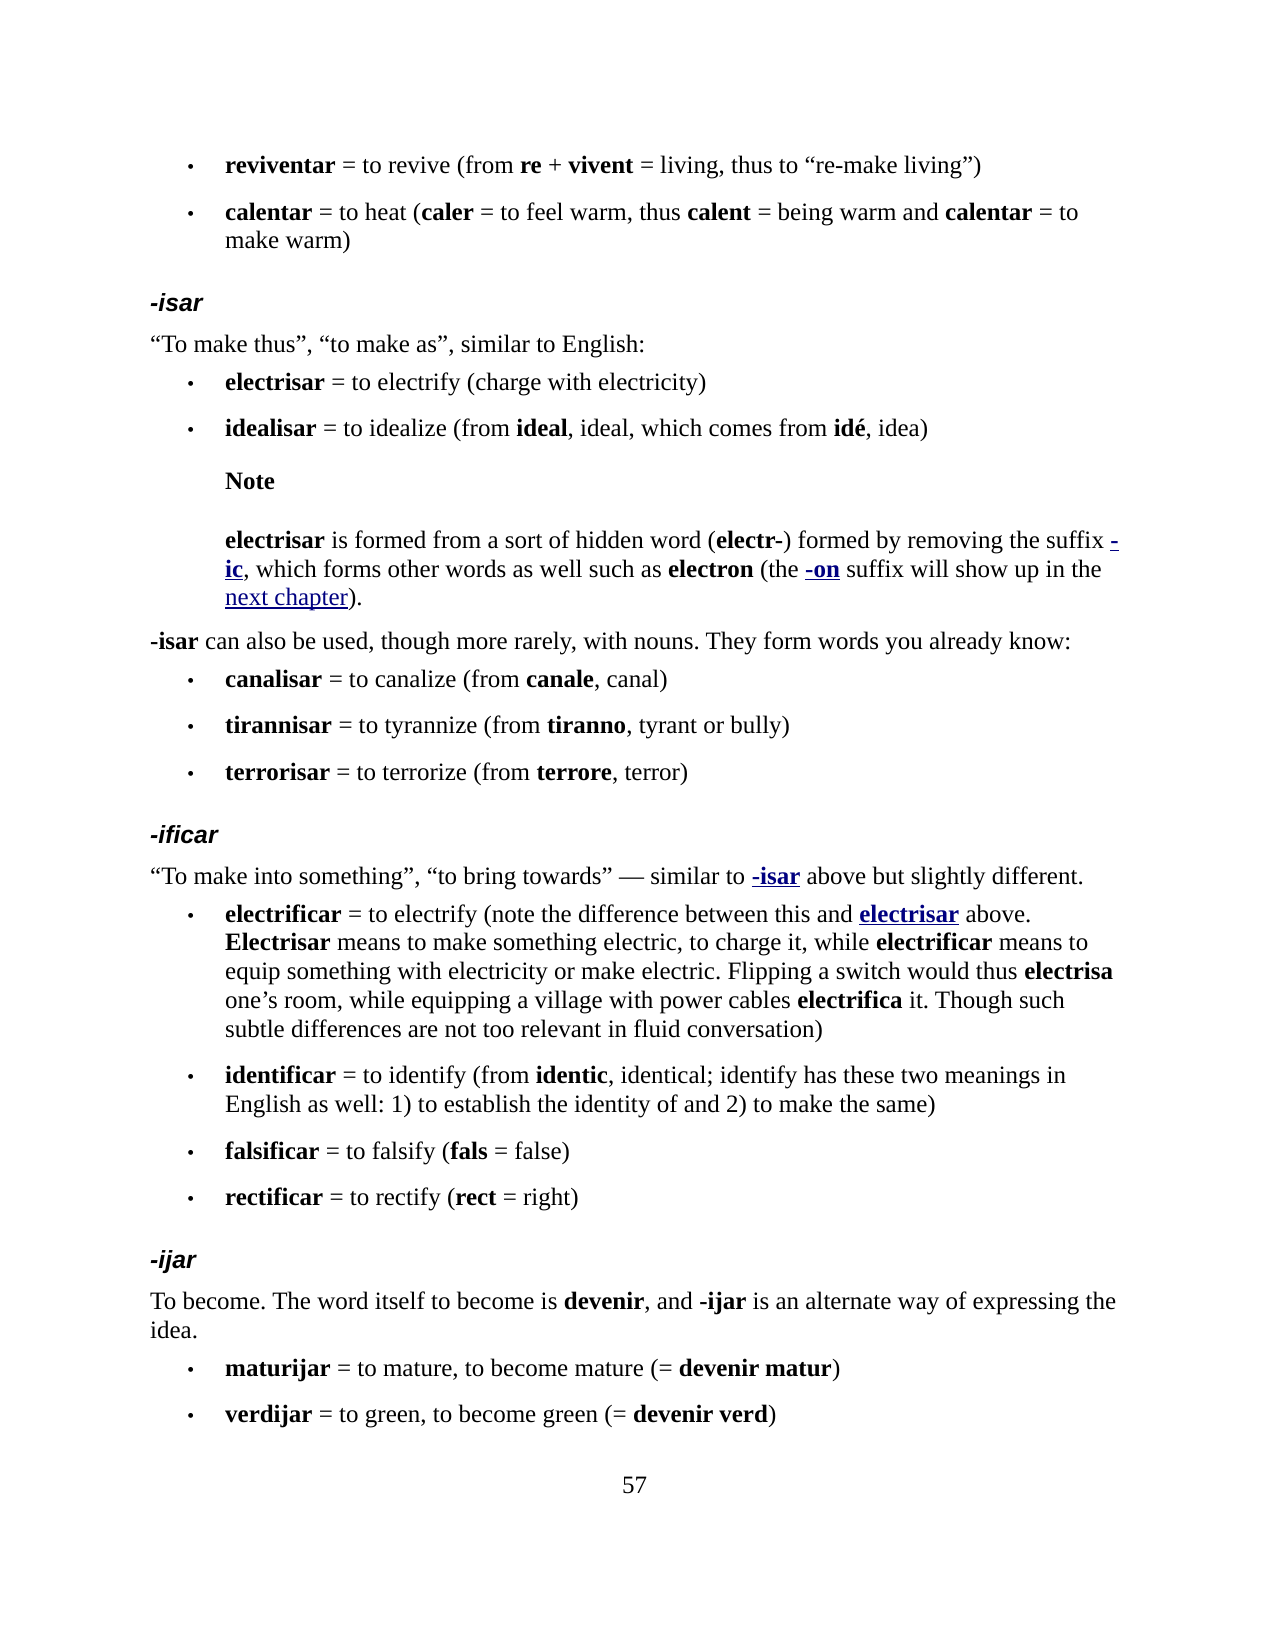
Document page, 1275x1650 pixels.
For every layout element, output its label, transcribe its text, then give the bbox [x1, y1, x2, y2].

list identificar = to identify (from identic, identical; identify has these two meanings in English as well: 1) to establish the identity of and 2) to make the same) [187, 1060, 1125, 1118]
text “To make thus”, “to make as”, similar to English: [150, 329, 1125, 358]
text -isar can also be used, though more rarely, with nouns. They form words you already know: [150, 626, 1125, 655]
text To become. The word itself to become is devenir, and -ijar is an alternate way of expressing the idea. [150, 1286, 1125, 1344]
list terrorisar = to terrorize (from terrore, terror) [187, 757, 1125, 786]
list maturijar = to mature, to become mature (= devenir matur) [187, 1353, 1125, 1381]
list canalisar = to canalize (from canale, canal) [187, 664, 1125, 693]
list reviventar = to revive (from re + vivent = living, thus to “re-make living”) [187, 150, 1125, 179]
list verdijar = to green, to become green (= devenir verd) [187, 1399, 1125, 1428]
list rectificar = to rectify (rect = right) [187, 1182, 1125, 1211]
list electrisar = to electrify (charge with electricity) [187, 367, 1125, 396]
list idealisar = to idealize (from ideal, ideal, which comes from idé, idea) [187, 413, 1125, 442]
text “To make into something”, “to bring towards” — similar to -isar above but slightly different. [150, 861, 1125, 890]
subtitle -ificar [150, 820, 1125, 848]
subtitle -isar [150, 288, 1125, 317]
list calentar = to heat (caler = to feel warm, thus calent = being warm and calentar = to make warm) [187, 197, 1125, 254]
text electrisar is formed from a sort of hidden word (electr-) formed by removing the suffix -ic, which forms other words as well such as electron (the -on suffix will show up in the next chapter). [225, 525, 1125, 611]
subtitle -ijar [150, 1245, 1125, 1274]
text Note [225, 466, 1125, 495]
list electrificar = to electrify (note the difference between this and electrisar above. Electrisar means to make something electric, to charge it, while electrificar means to equip something with electricity or make electric. Flipping a switch would thus electrisa one’s room, while equipping a village with power cables electrifica it. Though such subtle differences are not too relevant in fluid conversation) [187, 899, 1125, 1042]
list falsificar = to falsify (fals = false) [187, 1136, 1125, 1164]
list tirannisar = to tyrannize (from tiranno, tyrant or bully) [187, 711, 1125, 739]
